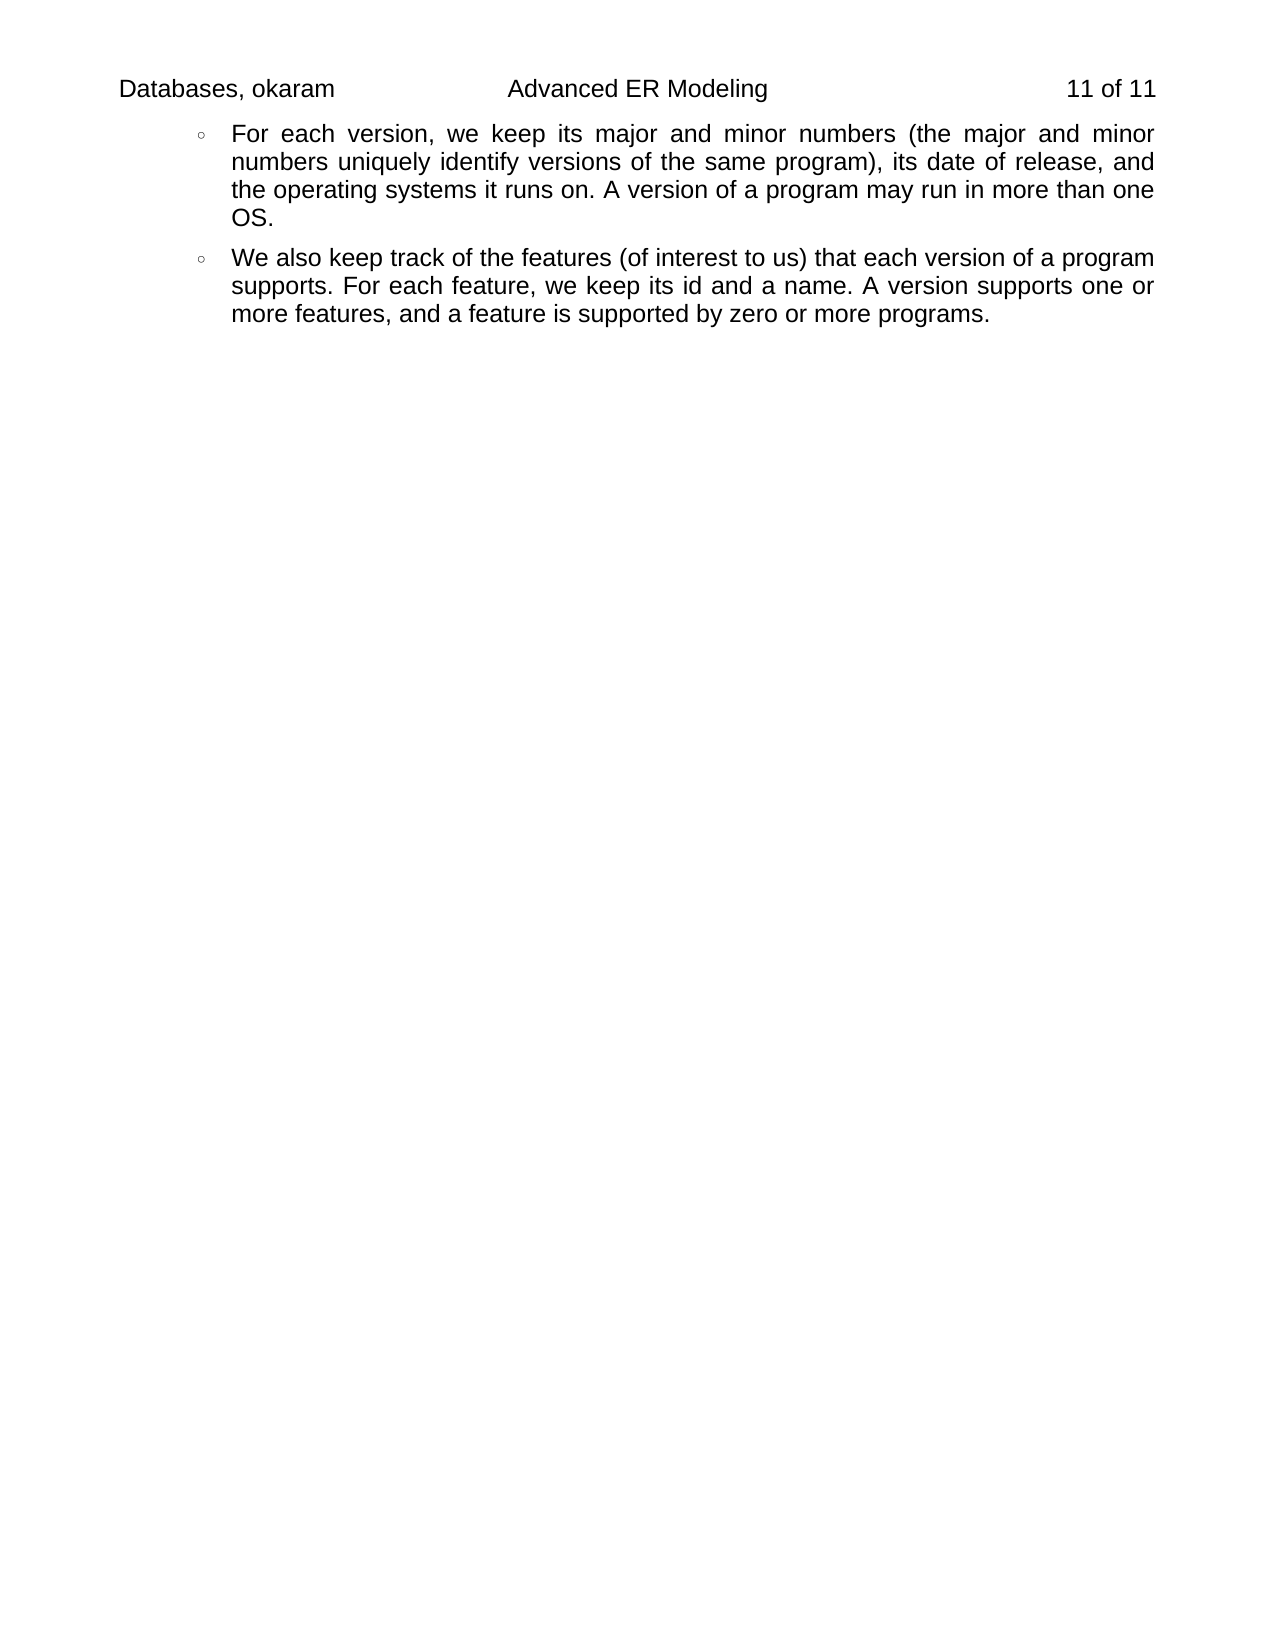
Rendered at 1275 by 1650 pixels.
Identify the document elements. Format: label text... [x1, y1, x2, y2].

list We also keep track of the features (of interest to us) that each version of a program supports. For each feature, we keep its id and a name. A version supports one or more features, and a feature is supported by zero or more programs. [193, 244, 1156, 328]
list For each version, we keep its major and minor numbers (the major and minor numbers uniquely identify versions of the same program), its date of release, and the operating systems it runs on. A version of a program may run in more than one OS. [193, 120, 1156, 232]
